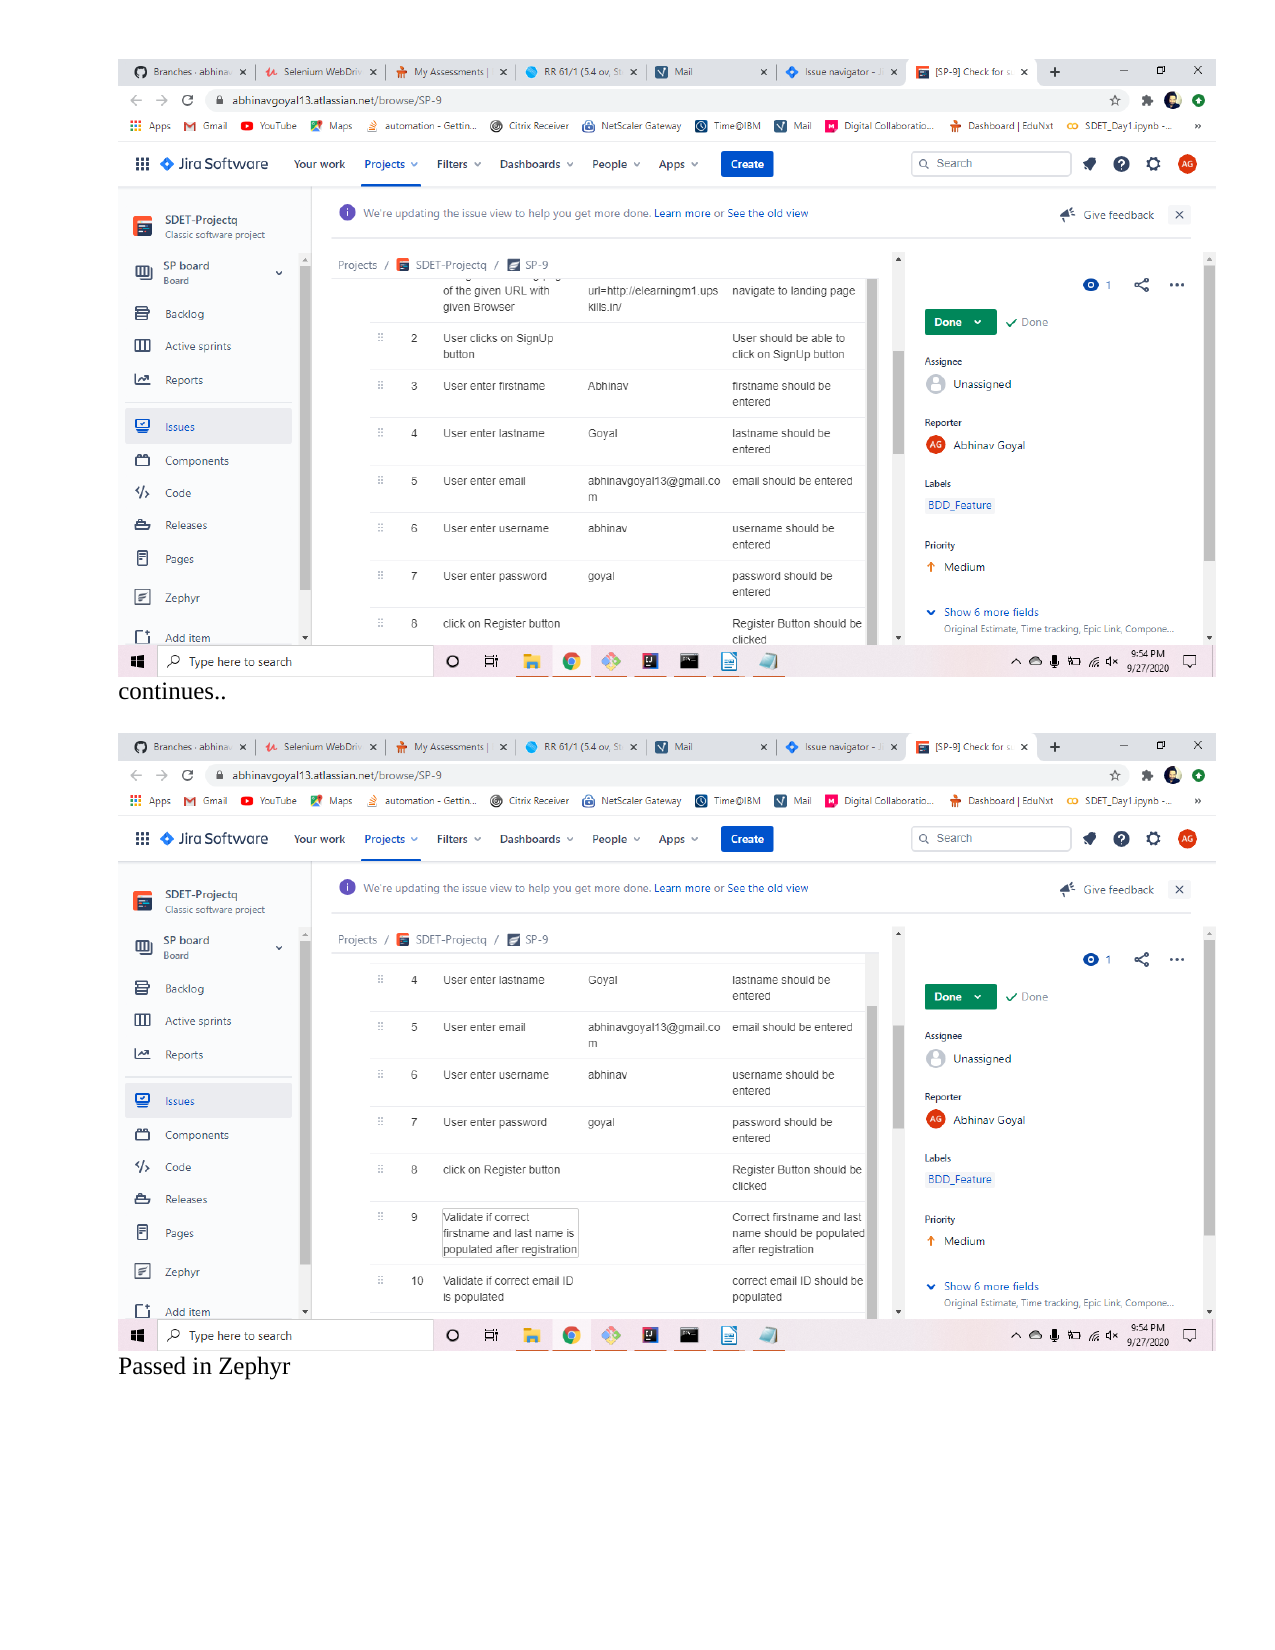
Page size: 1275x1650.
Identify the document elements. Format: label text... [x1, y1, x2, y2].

text Passed in Zephyr [118, 1351, 1216, 1380]
picture [118, 59, 1216, 677]
picture [118, 733, 1216, 1351]
text continues.. [118, 677, 1216, 705]
